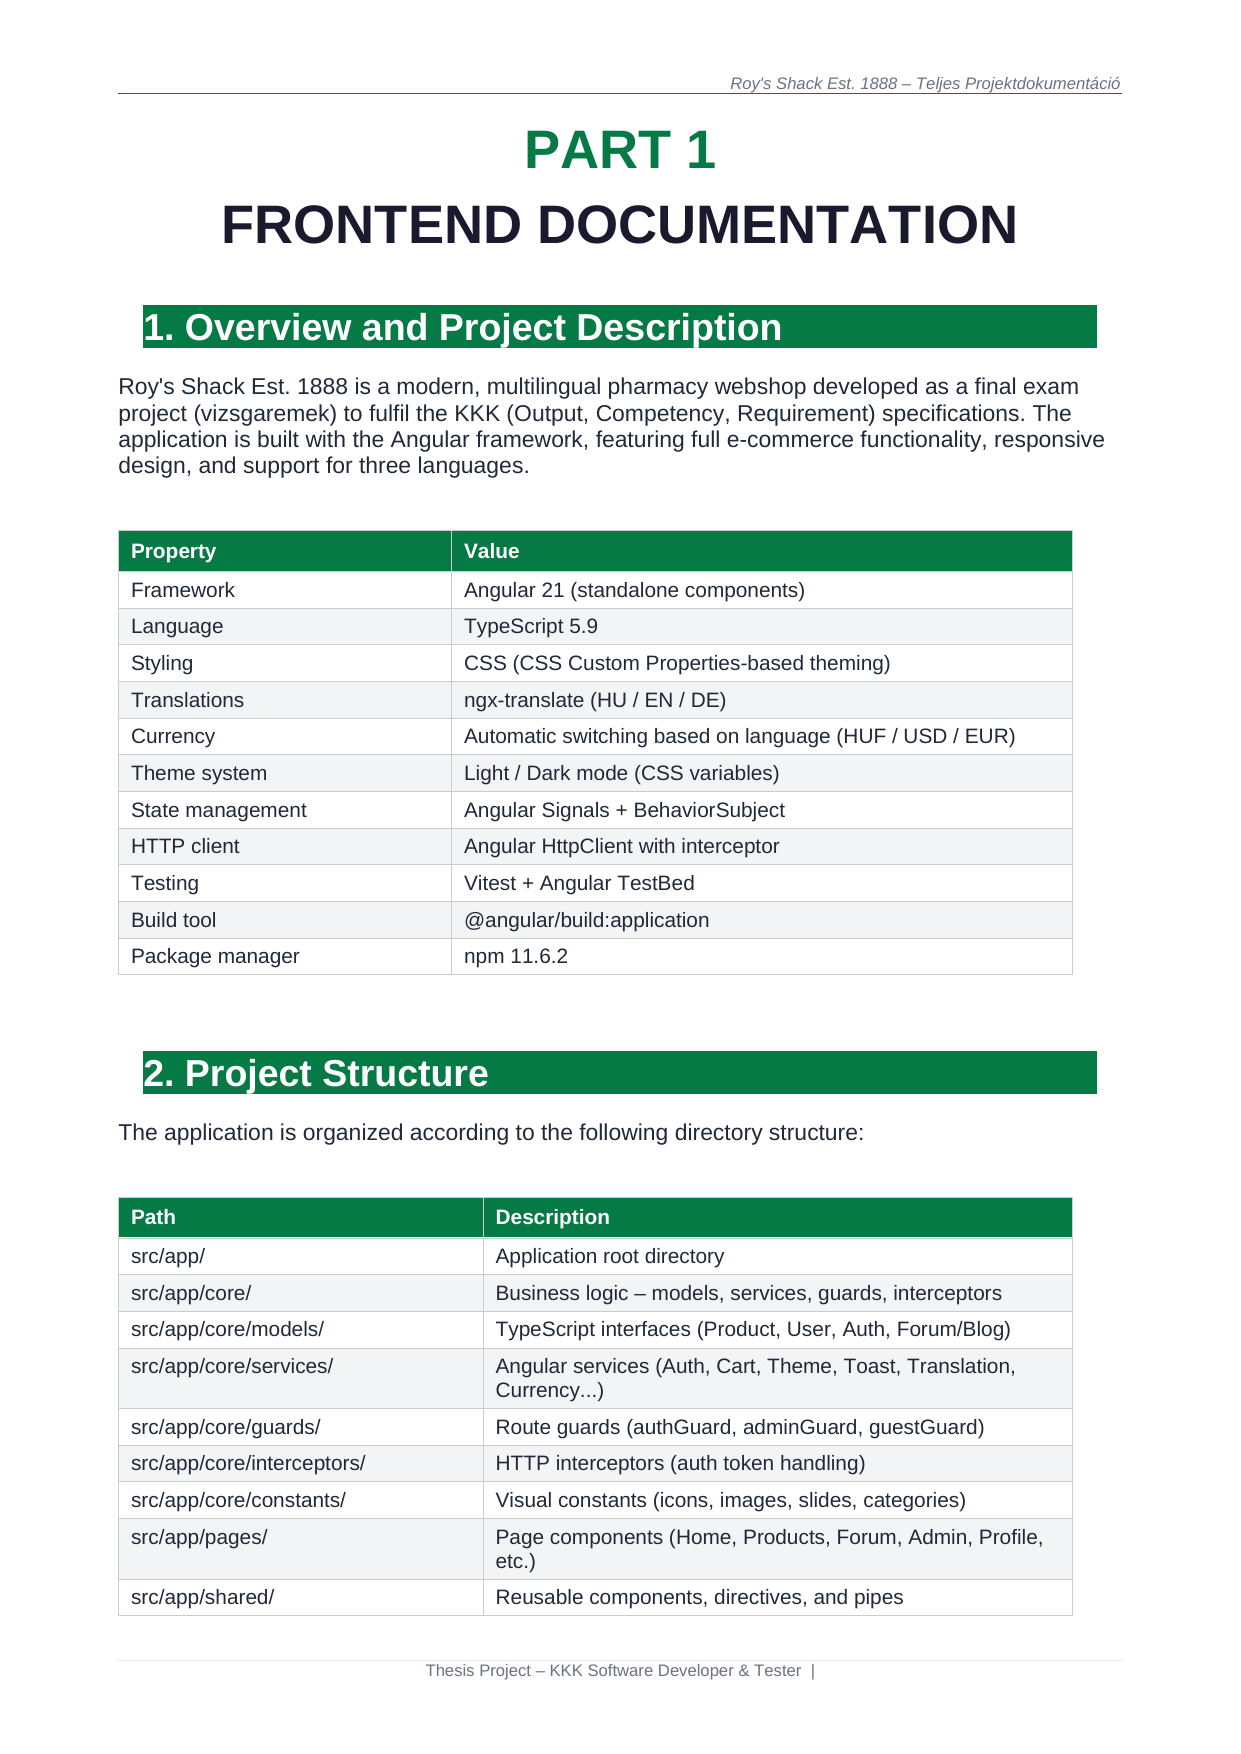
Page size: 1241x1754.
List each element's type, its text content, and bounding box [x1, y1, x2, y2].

table_cell src/app/core/constants/ [119, 1482, 483, 1518]
text PART 1 [118, 118, 1122, 180]
table_cell Page components (Home, Products, Forum, Admin, Profile, etc.) [484, 1519, 1072, 1579]
table_cell src/app/core/interceptors/ [119, 1446, 483, 1481]
table_header Description [484, 1198, 1072, 1237]
table_cell Package manager [119, 939, 451, 974]
table_cell TypeScript 5.9 [452, 609, 1072, 644]
table_cell Visual constants (icons, images, slides, categories) [484, 1482, 1072, 1518]
table_cell Translations [119, 682, 451, 718]
table_cell Automatic switching based on language (HUF / USD / EUR) [452, 719, 1072, 754]
table_cell @angular/build:application [452, 902, 1072, 938]
table_cell src/app/ [119, 1239, 483, 1274]
table_cell ngx-translate (HU / EN / DE) [452, 682, 1072, 718]
table_cell Angular 21 (standalone components) [452, 572, 1072, 608]
table_cell Angular HttpClient with interceptor [452, 829, 1072, 864]
table_header Path [119, 1198, 483, 1237]
text The application is organized according to the following directory structure: [118, 1119, 1122, 1145]
table_cell Angular services (Auth, Cart, Theme, Toast, Translation, Currency...) [484, 1349, 1072, 1408]
table_cell HTTP interceptors (auth token handling) [484, 1446, 1072, 1481]
text Roy's Shack Est. 1888 is a modern, multilingual pharmacy webshop developed as a final exam project (vizsgaremek) to fulfil the KKK (Output, Competency, Requirement) specifications. The application is built with the Angular framework, featuring full e-commerce functionality, responsive design, and support for three languages. [118, 373, 1122, 479]
table_cell Light / Dark mode (CSS variables) [452, 755, 1072, 791]
table_cell src/app/core/models/ [119, 1312, 483, 1347]
subtitle 2. Project Structure [143, 1051, 1097, 1094]
table_cell Route guards (authGuard, adminGuard, guestGuard) [484, 1409, 1072, 1445]
subtitle 1. Overview and Project Description [143, 305, 1097, 348]
table_header Value [452, 531, 1072, 571]
table_cell Business logic – models, services, guards, interceptors [484, 1275, 1072, 1311]
table_cell Angular Signals + BehaviorSubject [452, 792, 1072, 828]
table_cell State management [119, 792, 451, 828]
table_cell Reusable components, directives, and pipes [484, 1580, 1072, 1615]
table_cell src/app/core/services/ [119, 1349, 483, 1408]
table_cell Framework [119, 572, 451, 608]
table_cell Build tool [119, 902, 451, 938]
table_cell src/app/core/ [119, 1275, 483, 1311]
table_cell TypeScript interfaces (Product, User, Auth, Forum/Blog) [484, 1312, 1072, 1347]
table_cell npm 11.6.2 [452, 939, 1072, 974]
table_cell src/app/shared/ [119, 1580, 483, 1615]
table_cell Language [119, 609, 451, 644]
table_cell src/app/pages/ [119, 1519, 483, 1579]
table_cell Currency [119, 719, 451, 754]
table_cell Styling [119, 645, 451, 681]
table_cell CSS (CSS Custom Properties-based theming) [452, 645, 1072, 681]
table_cell Testing [119, 865, 451, 901]
table_cell Theme system [119, 755, 451, 791]
table_cell src/app/core/guards/ [119, 1409, 483, 1445]
text FRONTEND DOCUMENTATION [118, 193, 1122, 255]
table_cell HTTP client [119, 829, 451, 864]
table_header Property [119, 531, 451, 571]
table_cell Application root directory [484, 1239, 1072, 1274]
table_cell Vitest + Angular TestBed [452, 865, 1072, 901]
